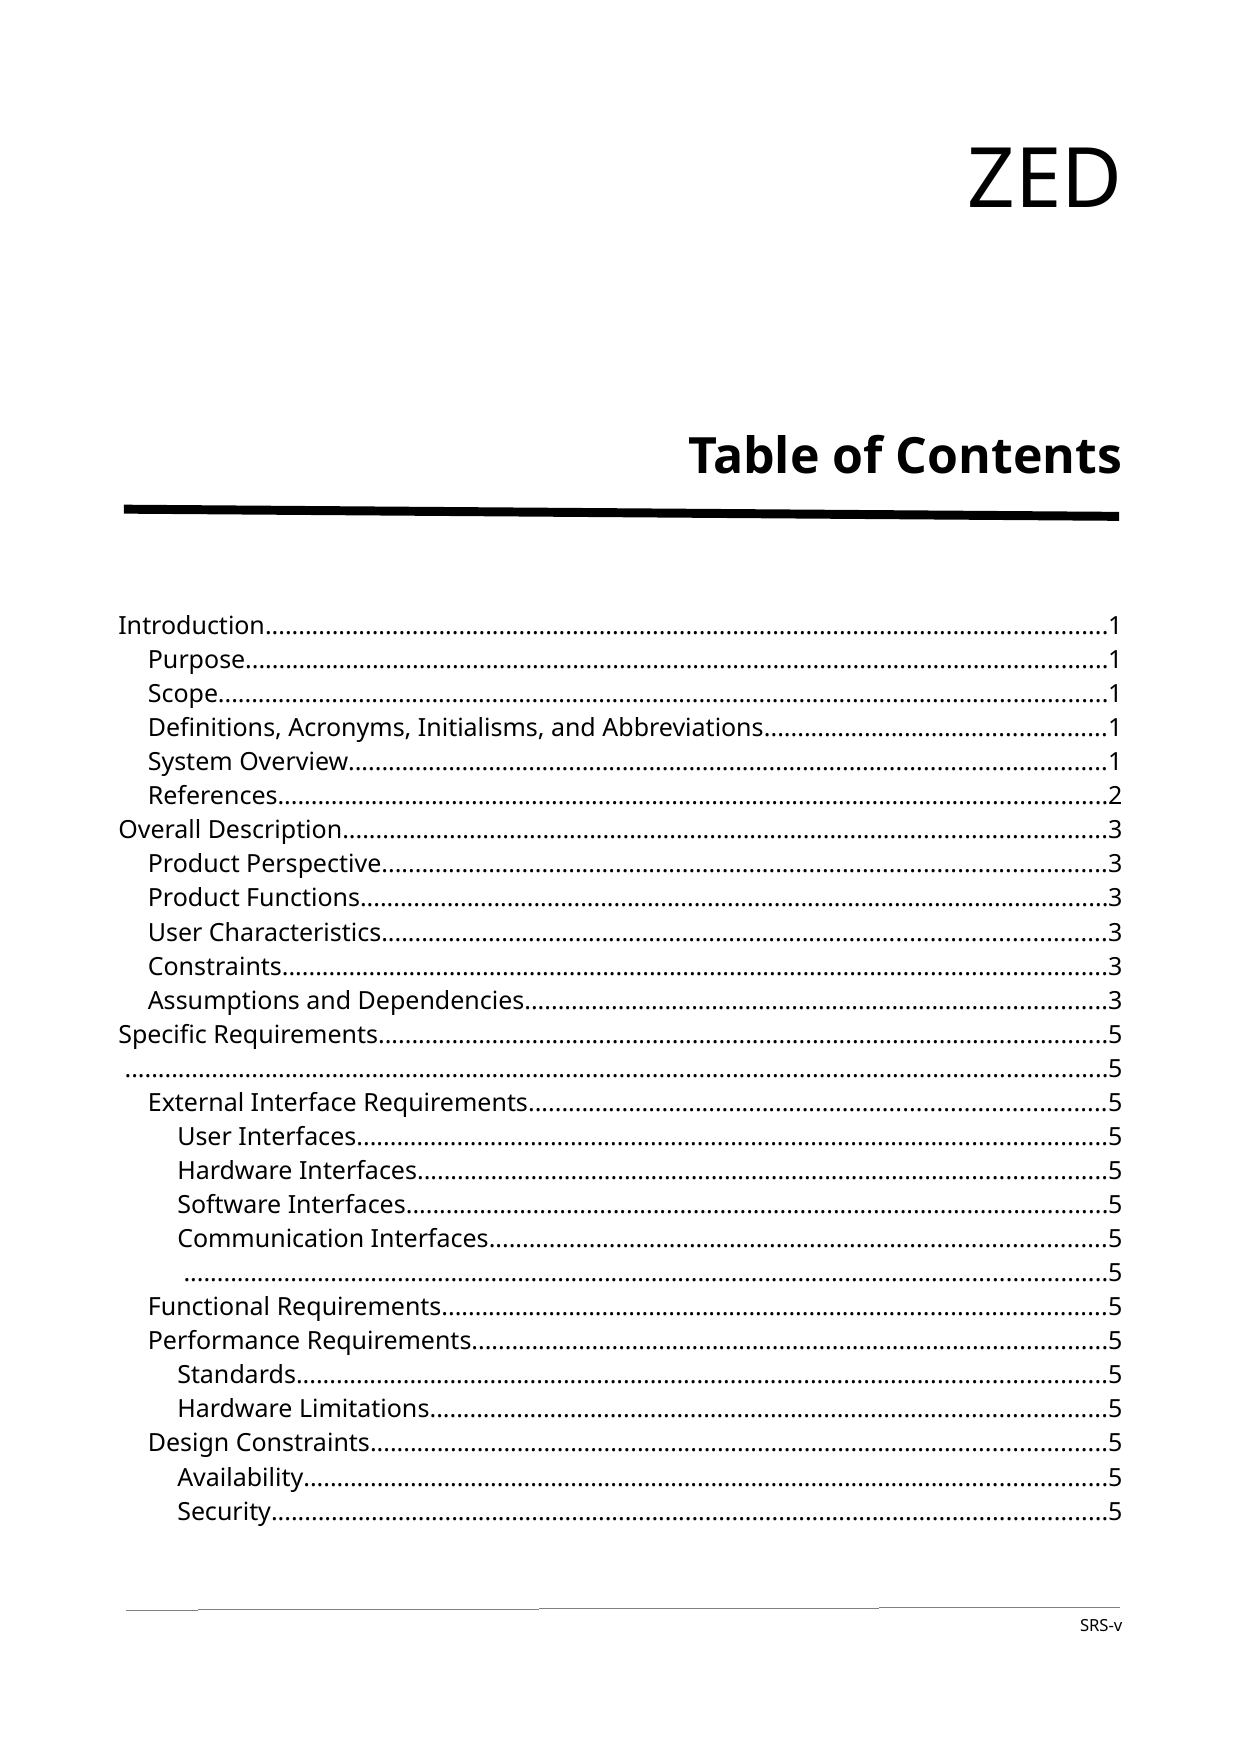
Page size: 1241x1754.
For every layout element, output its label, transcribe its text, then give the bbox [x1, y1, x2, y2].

text Assumptions and Dependencies 3 [148, 982, 1122, 1016]
text User Characteristics 3 [148, 914, 1122, 948]
text External Interface Requirements 5 [148, 1084, 1122, 1118]
text Standards 5 [177, 1357, 1122, 1391]
text Security 5 [177, 1493, 1122, 1527]
text Overall Description 3 [118, 812, 1122, 846]
text Introduction 1 [118, 608, 1122, 642]
text References 2 [148, 778, 1122, 812]
text Definitions, Acronyms, Initialisms, and Abbreviations 1 [148, 710, 1122, 744]
text Performance Requirements 5 [148, 1323, 1122, 1357]
text Purpose 1 [148, 642, 1122, 676]
text 5 [177, 1255, 1122, 1289]
text Specific Requirements 5 [118, 1016, 1122, 1050]
text Product Perspective 3 [148, 846, 1122, 880]
text Hardware Limitations 5 [177, 1391, 1122, 1425]
text Product Functions 3 [148, 880, 1122, 914]
text Communication Interfaces 5 [177, 1221, 1122, 1255]
text Table of Contents [118, 420, 1122, 488]
text Software Interfaces 5 [177, 1187, 1122, 1221]
text Functional Requirements 5 [148, 1289, 1122, 1323]
text Design Constraints 5 [148, 1425, 1122, 1459]
text Scope 1 [148, 676, 1122, 710]
text System Overview 1 [148, 744, 1122, 778]
text Constraints 3 [148, 948, 1122, 982]
text Hardware Interfaces 5 [177, 1153, 1122, 1187]
text Availability 5 [177, 1459, 1122, 1493]
text User Interfaces 5 [177, 1118, 1122, 1153]
text 5 [118, 1050, 1122, 1084]
